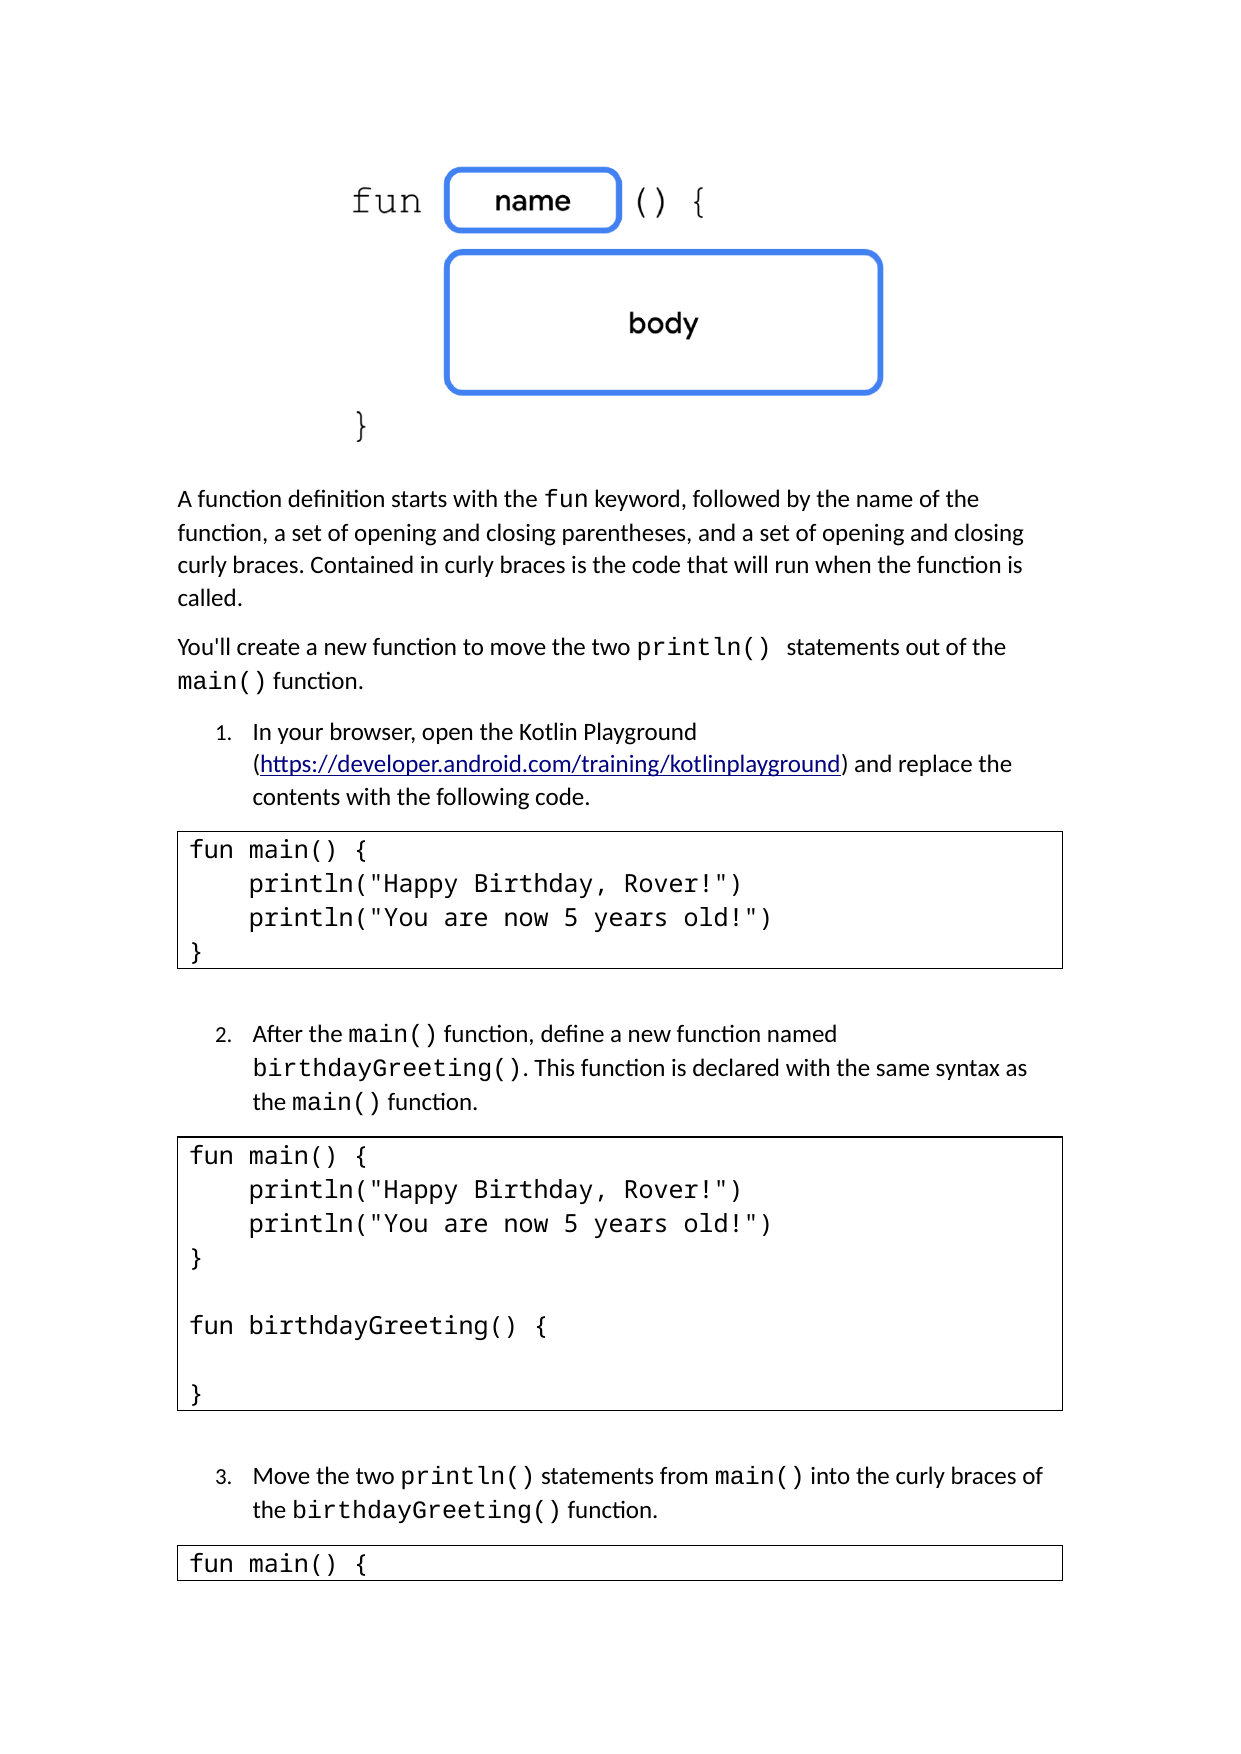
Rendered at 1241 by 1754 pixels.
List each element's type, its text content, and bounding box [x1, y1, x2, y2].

text You'll create a new function to move the two println() statements out of the main() function. [177, 632, 1063, 697]
list Move the two println() statements from main() into the curly braces of the birthdayGreeting() function. [215, 1460, 1063, 1526]
table_header fun main() { println("Happy Birthday, Rover!") println("You are now 5 years old!") } [178, 832, 1062, 968]
list In your browser, open the Kotlin Playground (https://developer.android.com/training/kotlinplayground) and replace the contents with the following code. [215, 716, 1063, 812]
text A function definition starts with the fun keyword, followed by the name of the function, a set of opening and closing parentheses, and a set of opening and closing curly braces. Contained in curly braces is the code that will run when the function is called. [177, 483, 1063, 613]
table_header fun main() { [178, 1546, 1062, 1580]
list After the main() function, define a new function named birthdayGreeting(). This function is declared with the same syntax as the main() function. [215, 1018, 1063, 1118]
table_header fun main() { println("Happy Birthday, Rover!") println("You are now 5 years old!") } fun birthdayGreeting() { } [178, 1138, 1062, 1410]
